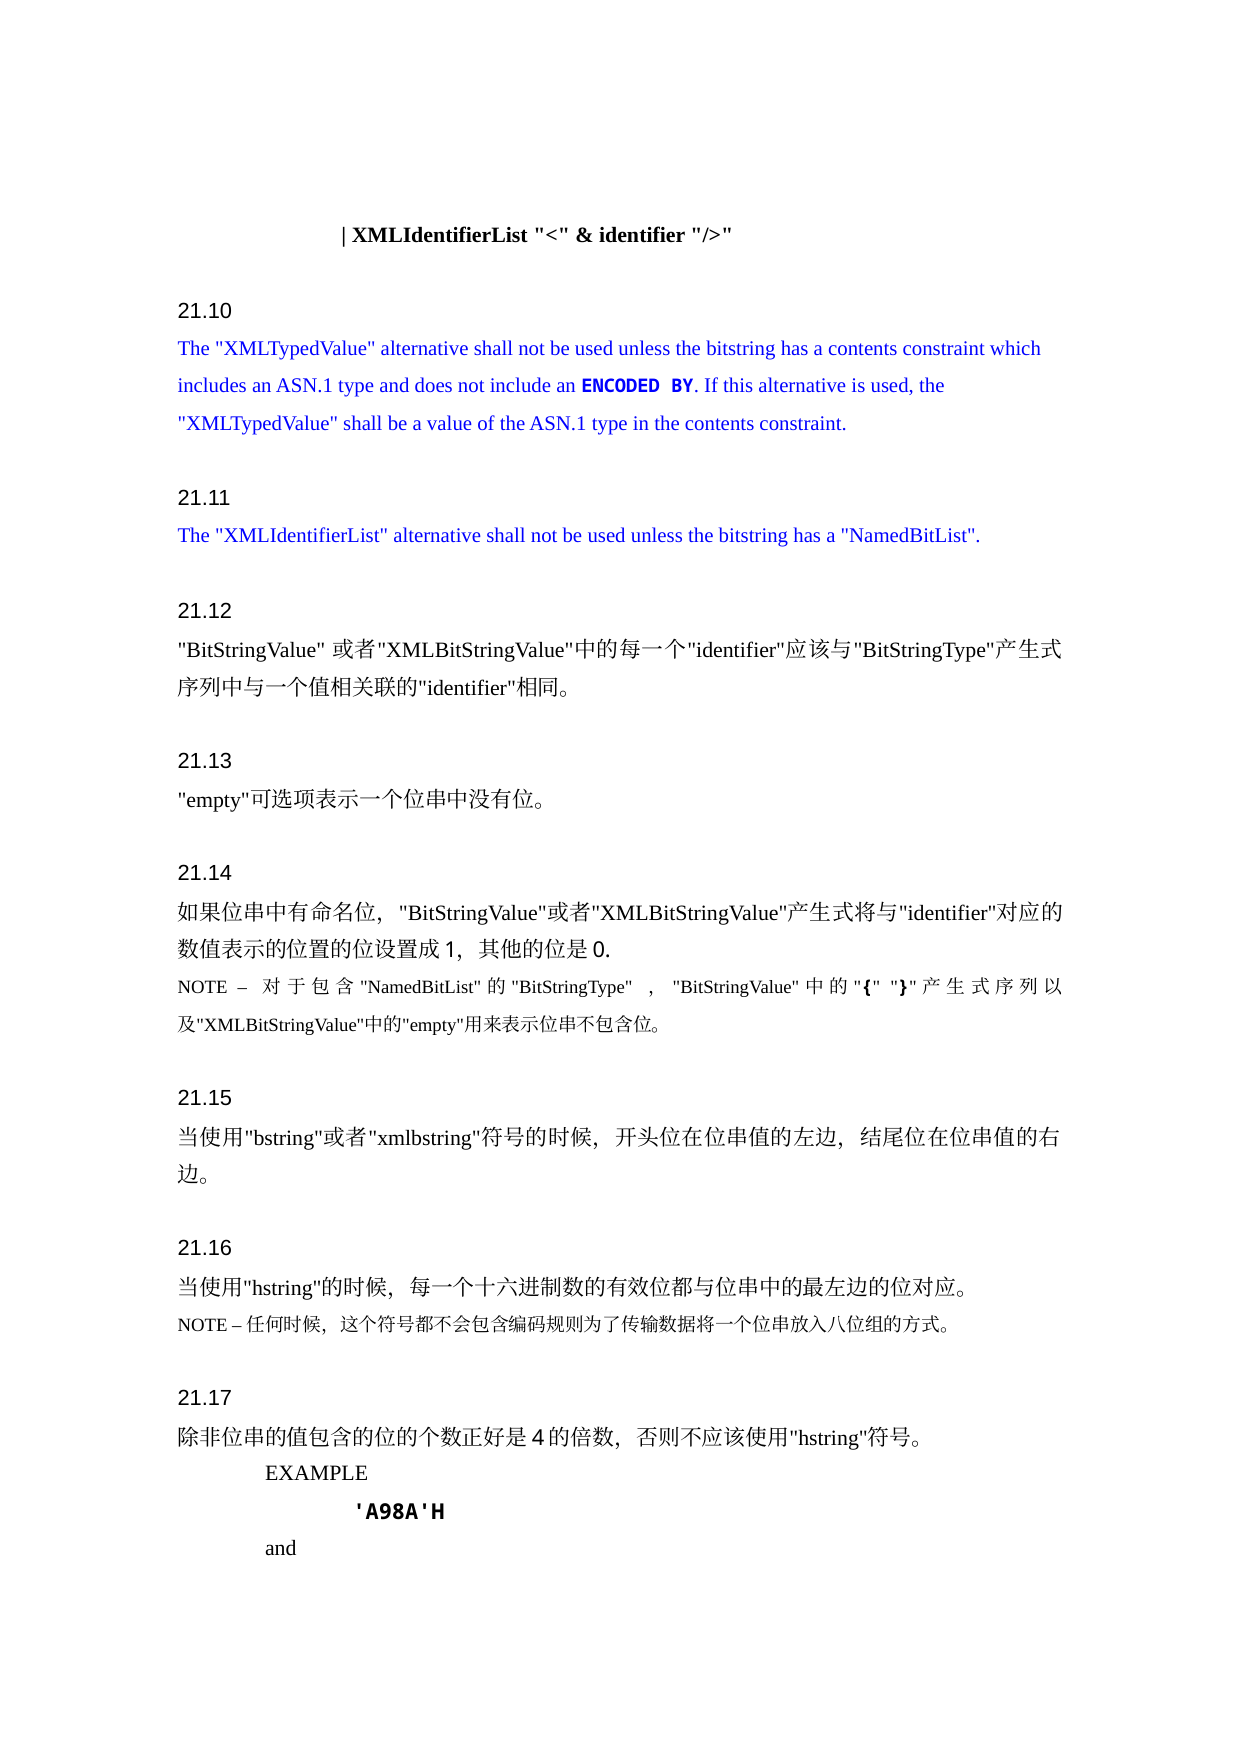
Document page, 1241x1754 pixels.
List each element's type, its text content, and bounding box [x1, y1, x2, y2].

subtitle 21.10 [177, 292, 1063, 329]
text | XMLIdentifierList "<" & identifier "/>" [177, 217, 1063, 254]
subtitle 21.14 [177, 854, 1063, 892]
text 'A98A'H [177, 1492, 1063, 1529]
text includes an ASN.1 type and does not include an ENCODED BY. If this alternative is used, the "XMLTypedValue" shall be a value of the ASN.1 type in the contents constraint. [177, 367, 1063, 442]
subtitle 21.12 [177, 592, 1063, 629]
subtitle 21.13 [177, 742, 1063, 779]
text "BitStringValue" 或者"XMLBitStringValue"中的每一个"identifier"应该与"BitStringType"产生式序列中与一个值相关联的"identifier"相同。 [177, 629, 1063, 704]
text EXAMPLE [177, 1454, 1063, 1492]
text 如果位串中有命名位，"BitStringValue"或者"XMLBitStringValue"产生式将与"identifier"对应的数值表示的位置的位设置成1，其他的位是0. [177, 892, 1063, 967]
text 当使用"bstring"或者"xmlbstring"符号的时候，开头位在位串值的左边，结尾位在位串值的右边。 [177, 1117, 1063, 1192]
text NOTE – 任何时候，这个符号都不会包含编码规则为了传输数据将一个位串放入八位组的方式。 [177, 1304, 1063, 1342]
subtitle 21.16 [177, 1229, 1063, 1267]
text The "XMLTypedValue" alternative shall not be used unless the bitstring has a contents constraint which [177, 329, 1063, 367]
text 除非位串的值包含的位的个数正好是4的倍数，否则不应该使用"hstring"符号。 [177, 1417, 1063, 1454]
subtitle 21.15 [177, 1079, 1063, 1117]
subtitle 21.11 [177, 479, 1063, 517]
text NOTE – 对于包含"NamedBitList"的"BitStringType" ，"BitStringValue"中的"{" "}"产生式序列以及"XMLBitStringValue"中的"empty"用来表示位串不包含位。 [177, 967, 1063, 1042]
text and [177, 1529, 1063, 1567]
subtitle 21.17 [177, 1379, 1063, 1417]
text "empty"可选项表示一个位串中没有位。 [177, 779, 1063, 817]
text The "XMLIdentifierList" alternative shall not be used unless the bitstring has a "NamedBitList". [177, 517, 1063, 554]
text 当使用"hstring"的时候，每一个十六进制数的有效位都与位串中的最左边的位对应。 [177, 1267, 1063, 1304]
